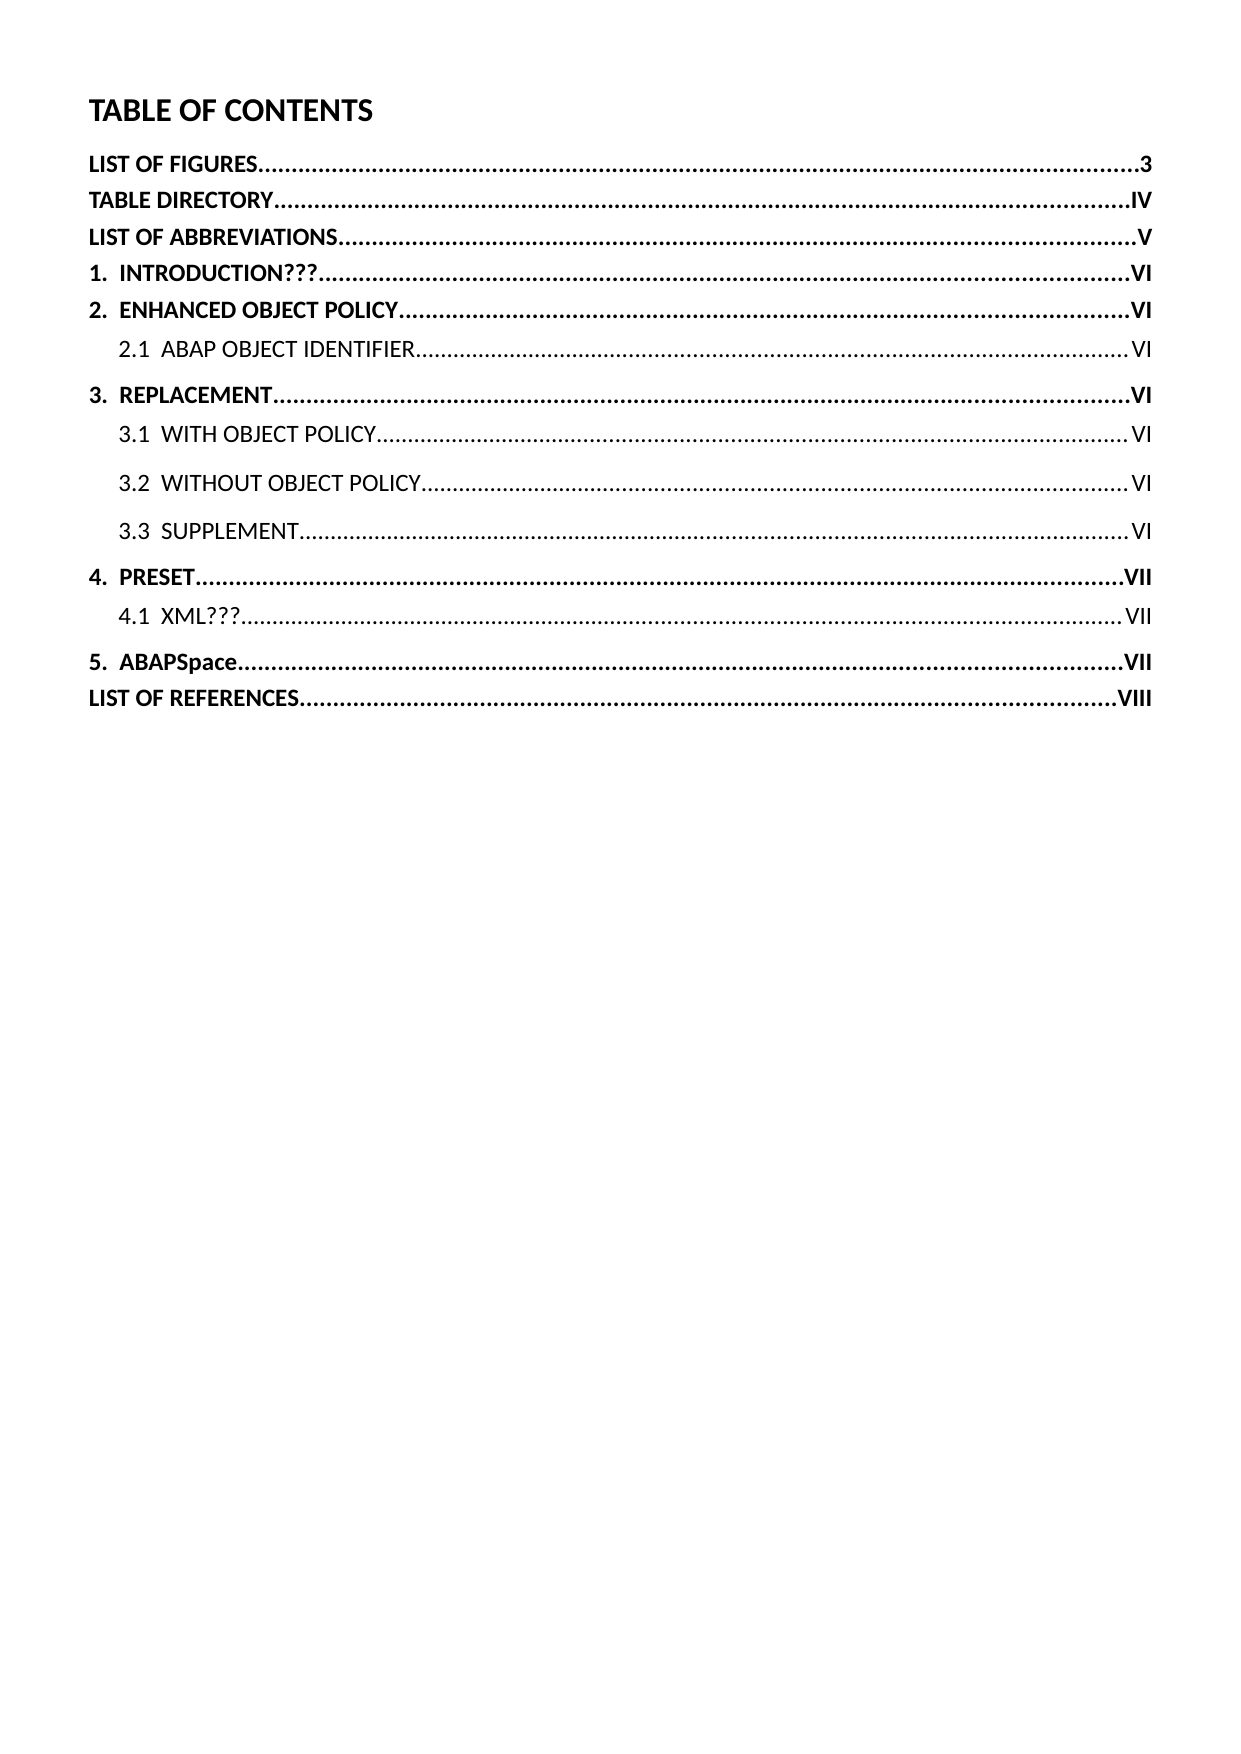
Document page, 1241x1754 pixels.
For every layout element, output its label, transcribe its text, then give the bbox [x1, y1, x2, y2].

text 2. ENHANCED OBJECT POLICY VI [88, 294, 1152, 324]
text LIST OF ABBREVIATIONS V [88, 221, 1152, 251]
text LIST OF FIGURES 3 [88, 148, 1152, 178]
text 1. INTRODUCTION??? VI [88, 257, 1152, 288]
text TABLE DIRECTORY IV [88, 184, 1152, 215]
text 3.1 WITH OBJECT POLICY VI [118, 418, 1152, 449]
text LIST OF REFERENCES VIII [88, 682, 1152, 713]
text 4. PRESET VII [88, 561, 1152, 591]
text 3. REPLACEMENT VI [88, 379, 1152, 409]
text 3.2 WITHOUT OBJECT POLICY VI [118, 467, 1152, 497]
text 2.1 ABAP OBJECT IDENTIFIER VI [118, 333, 1152, 364]
text 3.3 SUPPLEMENT VI [118, 515, 1152, 546]
text 4.1 XML??? VII [118, 600, 1152, 631]
text 5. ABAPSpace VII [88, 646, 1152, 676]
subtitle TABLE OF CONTENTS [88, 88, 1152, 129]
